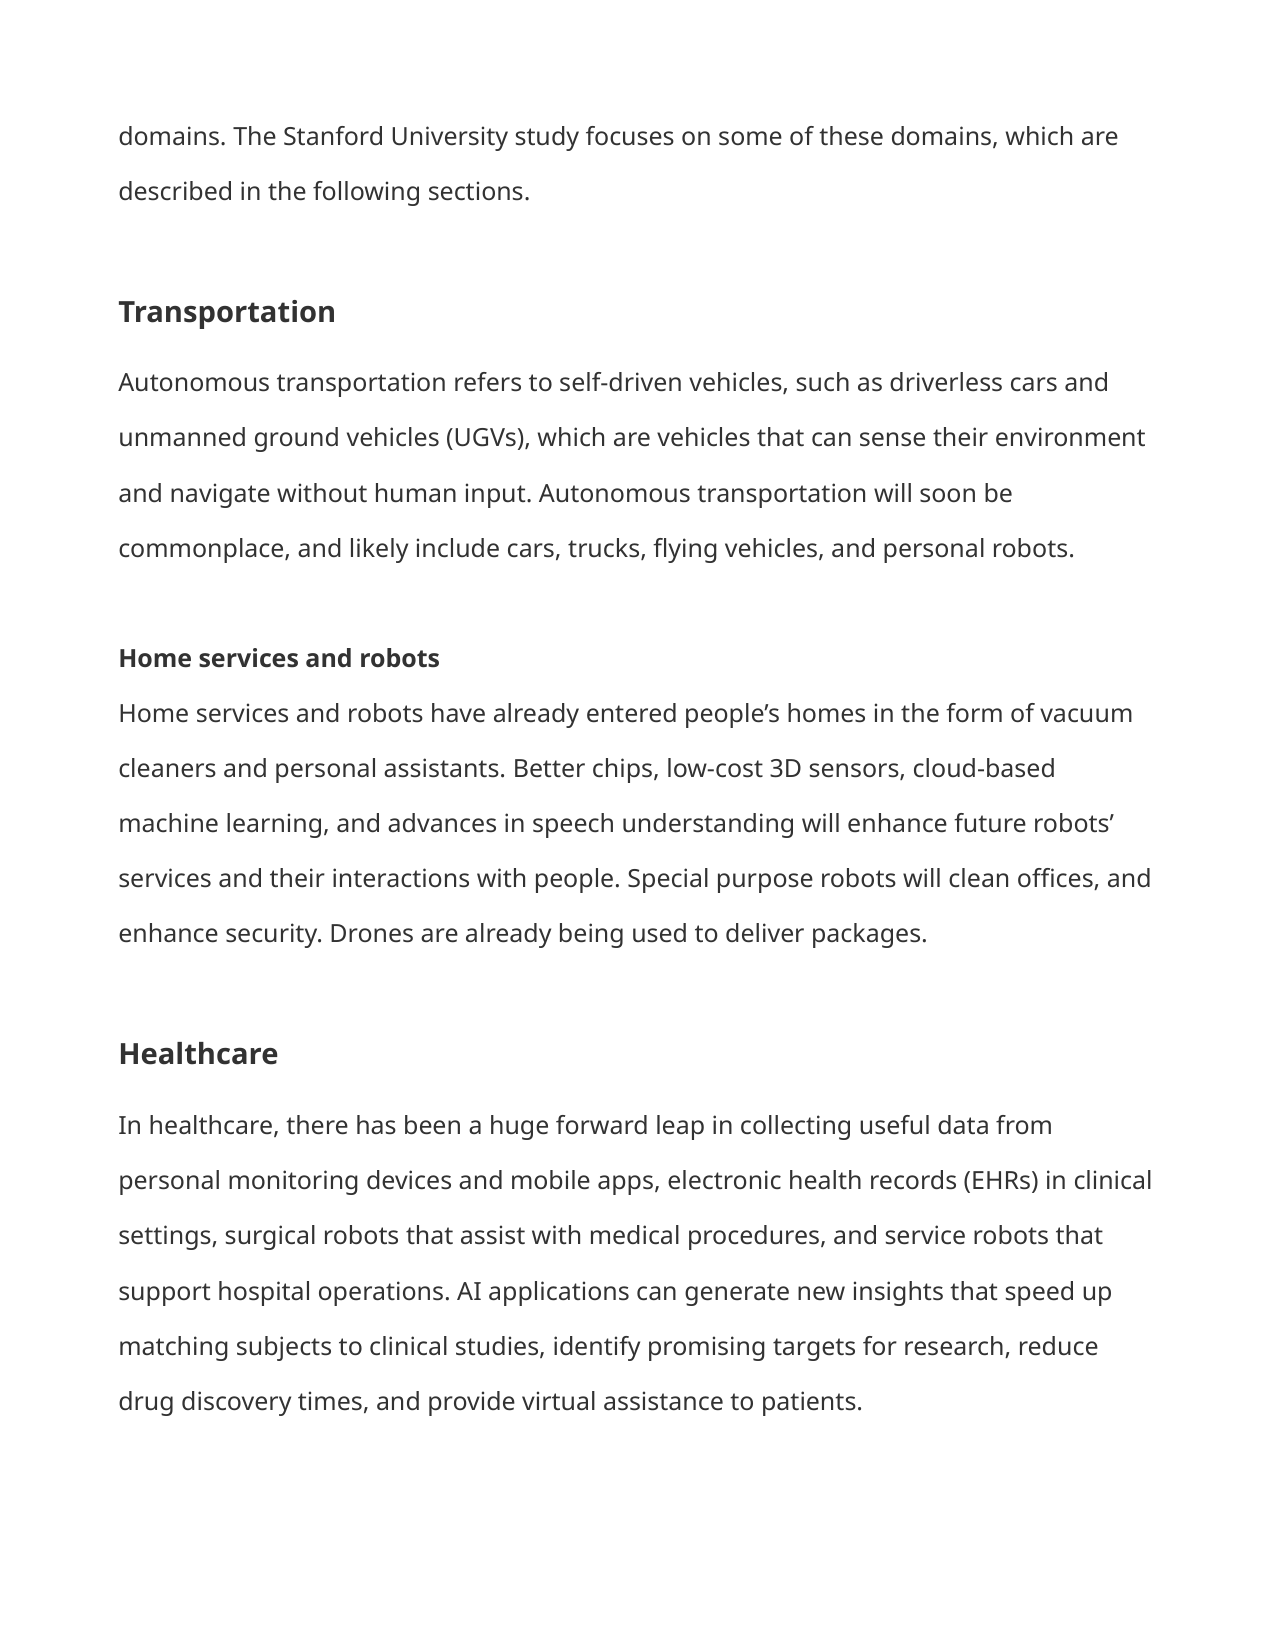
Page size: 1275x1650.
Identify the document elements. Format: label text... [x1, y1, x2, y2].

text Autonomous transportation refers to self-driven vehicles, such as driverless cars and unmanned ground vehicles (UGVs), which are vehicles that can sense their environment and navigate without human input. Autonomous transportation will soon be commonplace, and likely include cars, trucks, flying vehicles, and personal robots. [118, 365, 1157, 564]
text domains. The Stanford University study focuses on some of these domains, which are described in the following sections. [118, 118, 1157, 207]
subtitle Healthcare [118, 1034, 1157, 1073]
subtitle Transportation [118, 291, 1157, 331]
text In healthcare, there has been a huge forward leap in collecting useful data from personal monitoring devices and mobile apps, electronic health records (EHRs) in clinical settings, surgical robots that assist with medical procedures, and service robots that support hospital operations. AI applications can generate new insights that speed up matching subjects to clinical studies, identify promising targets for research, reduce drug discovery times, and provide virtual assistance to patients. [118, 1108, 1157, 1417]
text Home services and robots [118, 641, 1157, 674]
text Home services and robots have already entered people’s homes in the form of vacuum cleaners and personal assistants. Better chips, low-cost 3D sensors, cloud-based machine learning, and advances in speech understanding will enhance future robots’ services and their interactions with people. Special purpose robots will clean offices, and enhance security. Drones are already being used to deliver packages. [118, 696, 1157, 950]
